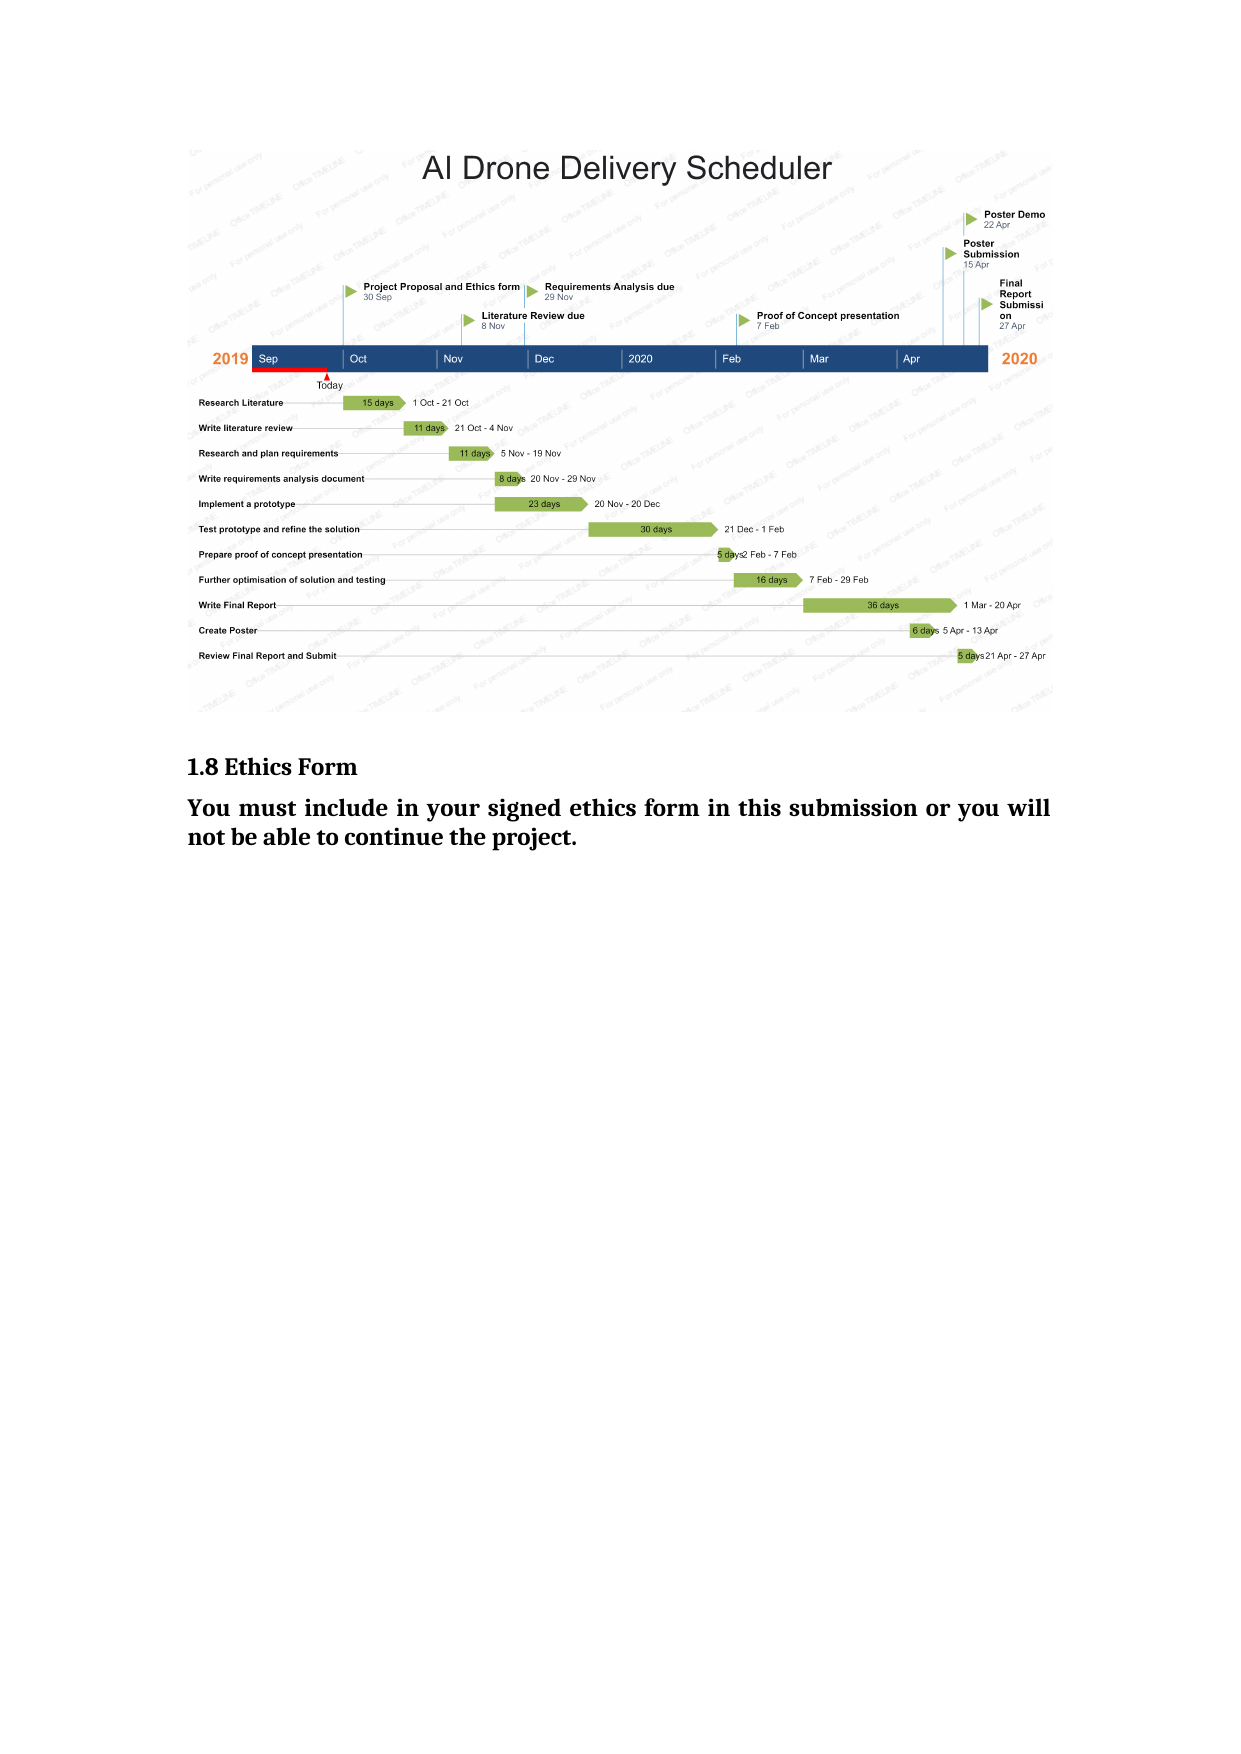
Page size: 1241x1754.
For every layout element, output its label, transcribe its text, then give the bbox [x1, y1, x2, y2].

text 1.8 Ethics Form [187, 753, 1053, 781]
picture [187, 150, 1053, 712]
text You must include in your signed ethics form in this submission or you will not be able to continue the project. [187, 794, 1053, 851]
